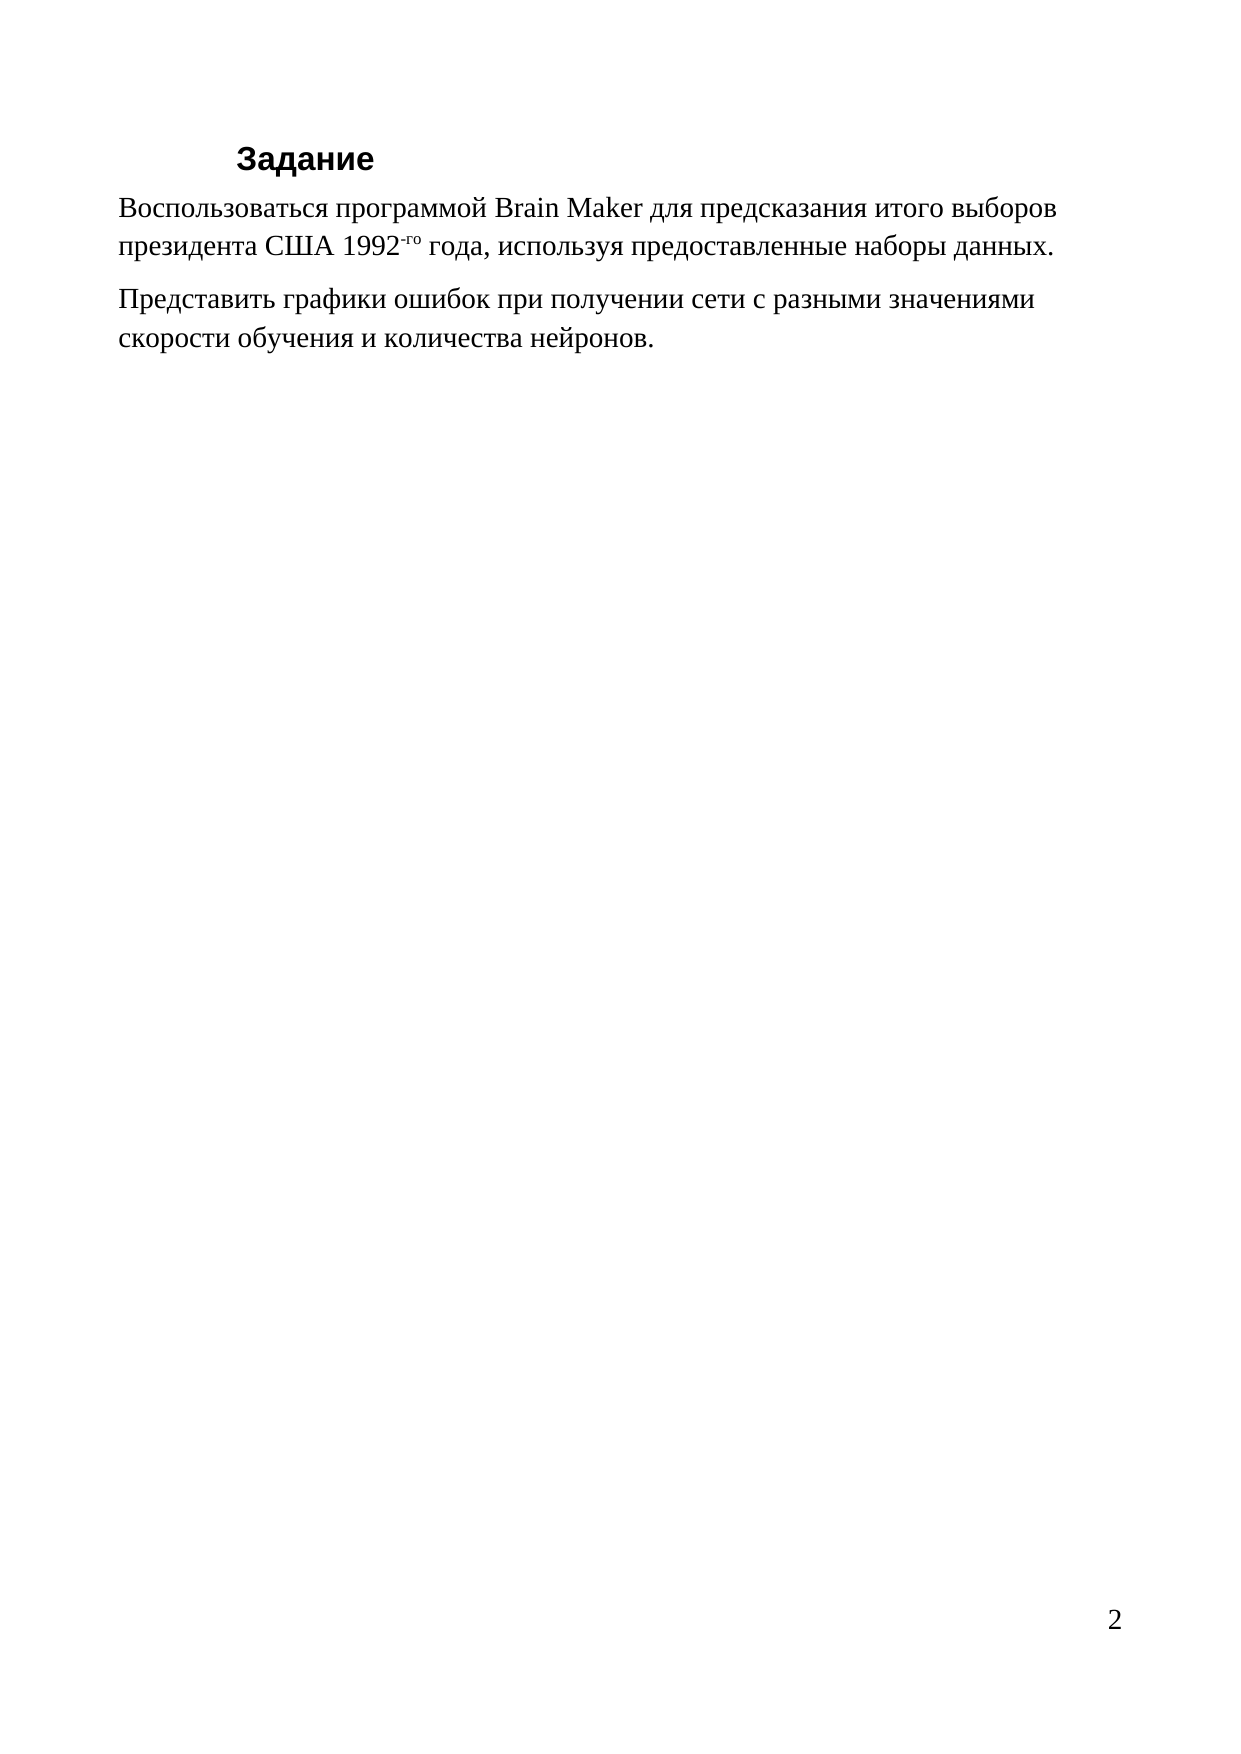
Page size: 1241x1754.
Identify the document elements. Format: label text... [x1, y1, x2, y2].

text Воспользоваться программой Brain Maker для предсказания итого выборов президента США 1992-го года, используя предоставленные наборы данных. [118, 190, 1122, 262]
subtitle Задание [118, 139, 1122, 177]
text Представить графики ошибок при получении сети с разными значениями скорости обучения и количества нейронов. [118, 282, 1122, 354]
